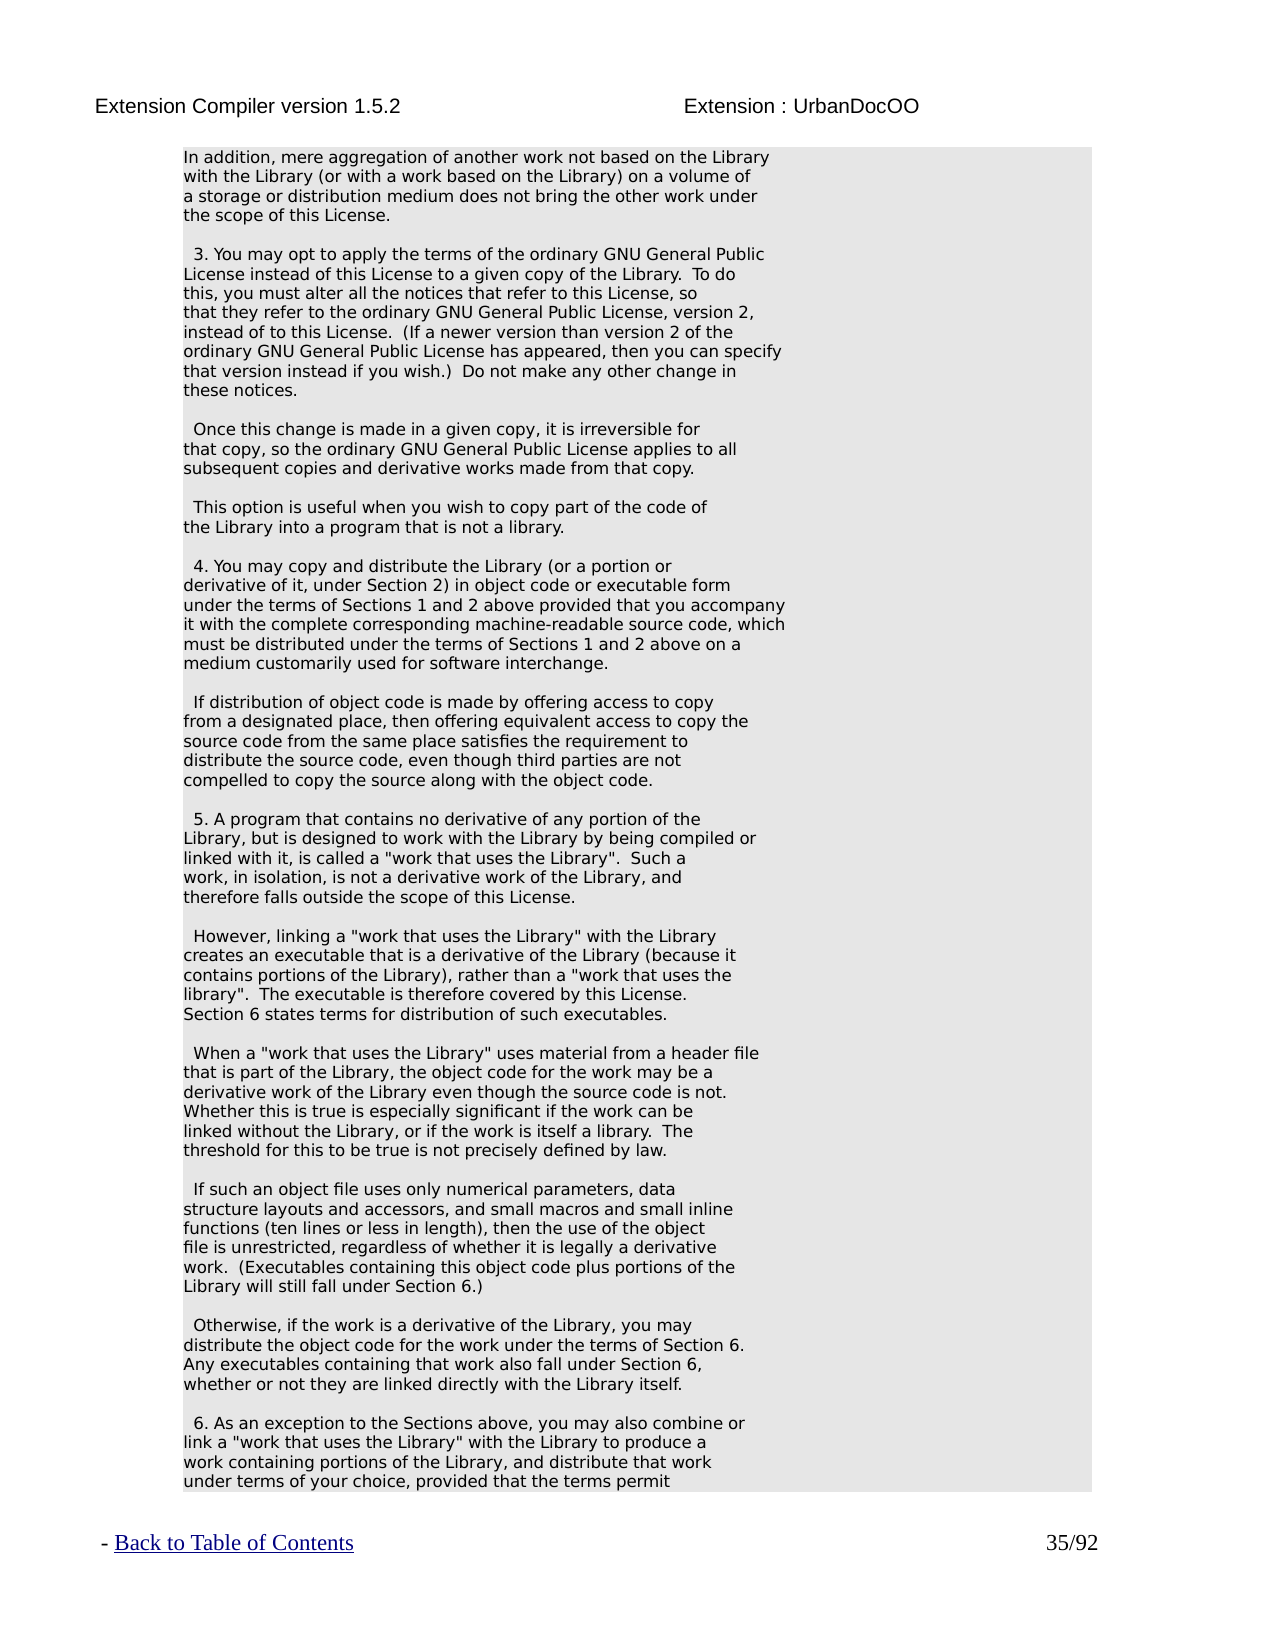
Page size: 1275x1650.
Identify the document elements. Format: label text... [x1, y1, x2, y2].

text compelled to copy the source along with the object code. [183, 771, 1092, 790]
text 4. You may copy and distribute the Library (or a portion or [183, 557, 1092, 576]
text a storage or distribution medium does not bring the other work under [183, 186, 1092, 206]
text work, in isolation, is not a derivative work of the Library, and [183, 868, 1092, 888]
text the Library into a program that is not a library. [183, 518, 1092, 537]
text work. (Executables containing this object code plus portions of the [183, 1258, 1092, 1277]
text under terms of your choice, provided that the terms permit [183, 1472, 1092, 1492]
text work containing portions of the Library, and distribute that work [183, 1453, 1092, 1472]
text from a designated place, then offering equivalent access to copy the [183, 712, 1092, 732]
text 3. You may opt to apply the terms of the ordinary GNU General Public [183, 245, 1092, 264]
text file is unrestricted, regardless of whether it is legally a derivative [183, 1238, 1092, 1258]
text functions (ten lines or less in length), then the use of the object [183, 1219, 1092, 1238]
text License instead of this License to a given copy of the Library. To do [183, 264, 1092, 284]
text creates an executable that is a derivative of the Library (because it [183, 946, 1092, 966]
text This option is useful when you wish to copy part of the code of [183, 498, 1092, 518]
text Once this change is made in a given copy, it is irreversible for [183, 420, 1092, 440]
text derivative of it, under Section 2) in object code or executable form [183, 576, 1092, 596]
text If distribution of object code is made by offering access to copy [183, 693, 1092, 712]
text that copy, so the ordinary GNU General Public License applies to all [183, 440, 1092, 459]
text library". The executable is therefore covered by this License. [183, 985, 1092, 1004]
text that they refer to the ordinary GNU General Public License, version 2, [183, 303, 1092, 323]
text Whether this is true is especially significant if the work can be [183, 1102, 1092, 1121]
text contains portions of the Library), rather than a "work that uses the [183, 966, 1092, 985]
text 6. As an exception to the Sections above, you may also combine or [183, 1414, 1092, 1433]
text When a "work that uses the Library" uses material from a header file [183, 1043, 1092, 1063]
text If such an object file uses only numerical parameters, data [183, 1180, 1092, 1199]
text derivative work of the Library even though the source code is not. [183, 1082, 1092, 1102]
text In addition, mere aggregation of another work not based on the Library [183, 147, 1092, 167]
text structure layouts and accessors, and small macros and small inline [183, 1199, 1092, 1219]
text Section 6 states terms for distribution of such executables. [183, 1004, 1092, 1024]
text these notices. [183, 381, 1092, 401]
text under the terms of Sections 1 and 2 above provided that you accompany [183, 596, 1092, 615]
text that is part of the Library, the object code for the work may be a [183, 1063, 1092, 1082]
text instead of to this License. (If a newer version than version 2 of the [183, 323, 1092, 342]
text distribute the source code, even though third parties are not [183, 751, 1092, 771]
text However, linking a "work that uses the Library" with the Library [183, 927, 1092, 946]
text 5. A program that contains no derivative of any portion of the [183, 810, 1092, 829]
text source code from the same place satisfies the requirement to [183, 732, 1092, 751]
text subsequent copies and derivative works made from that copy. [183, 459, 1092, 479]
text Any executables containing that work also fall under Section 6, [183, 1355, 1092, 1375]
text whether or not they are linked directly with the Library itself. [183, 1375, 1092, 1394]
text linked with it, is called a "work that uses the Library". Such a [183, 849, 1092, 868]
text medium customarily used for software interchange. [183, 654, 1092, 673]
text threshold for this to be true is not precisely defined by law. [183, 1141, 1092, 1160]
text Library, but is designed to work with the Library by being compiled or [183, 829, 1092, 849]
text must be distributed under the terms of Sections 1 and 2 above on a [183, 634, 1092, 654]
text it with the complete corresponding machine-readable source code, which [183, 615, 1092, 634]
text distribute the object code for the work under the terms of Section 6. [183, 1336, 1092, 1355]
text Library will still fall under Section 6.) [183, 1277, 1092, 1297]
text this, you must alter all the notices that refer to this License, so [183, 284, 1092, 303]
text therefore falls outside the scope of this License. [183, 888, 1092, 907]
text the scope of this License. [183, 206, 1092, 225]
text with the Library (or with a work based on the Library) on a volume of [183, 167, 1092, 186]
text linked without the Library, or if the work is itself a library. The [183, 1121, 1092, 1141]
text Otherwise, if the work is a derivative of the Library, you may [183, 1316, 1092, 1336]
text link a "work that uses the Library" with the Library to produce a [183, 1433, 1092, 1453]
text that version instead if you wish.) Do not make any other change in [183, 362, 1092, 381]
text ordinary GNU General Public License has appeared, then you can specify [183, 342, 1092, 362]
